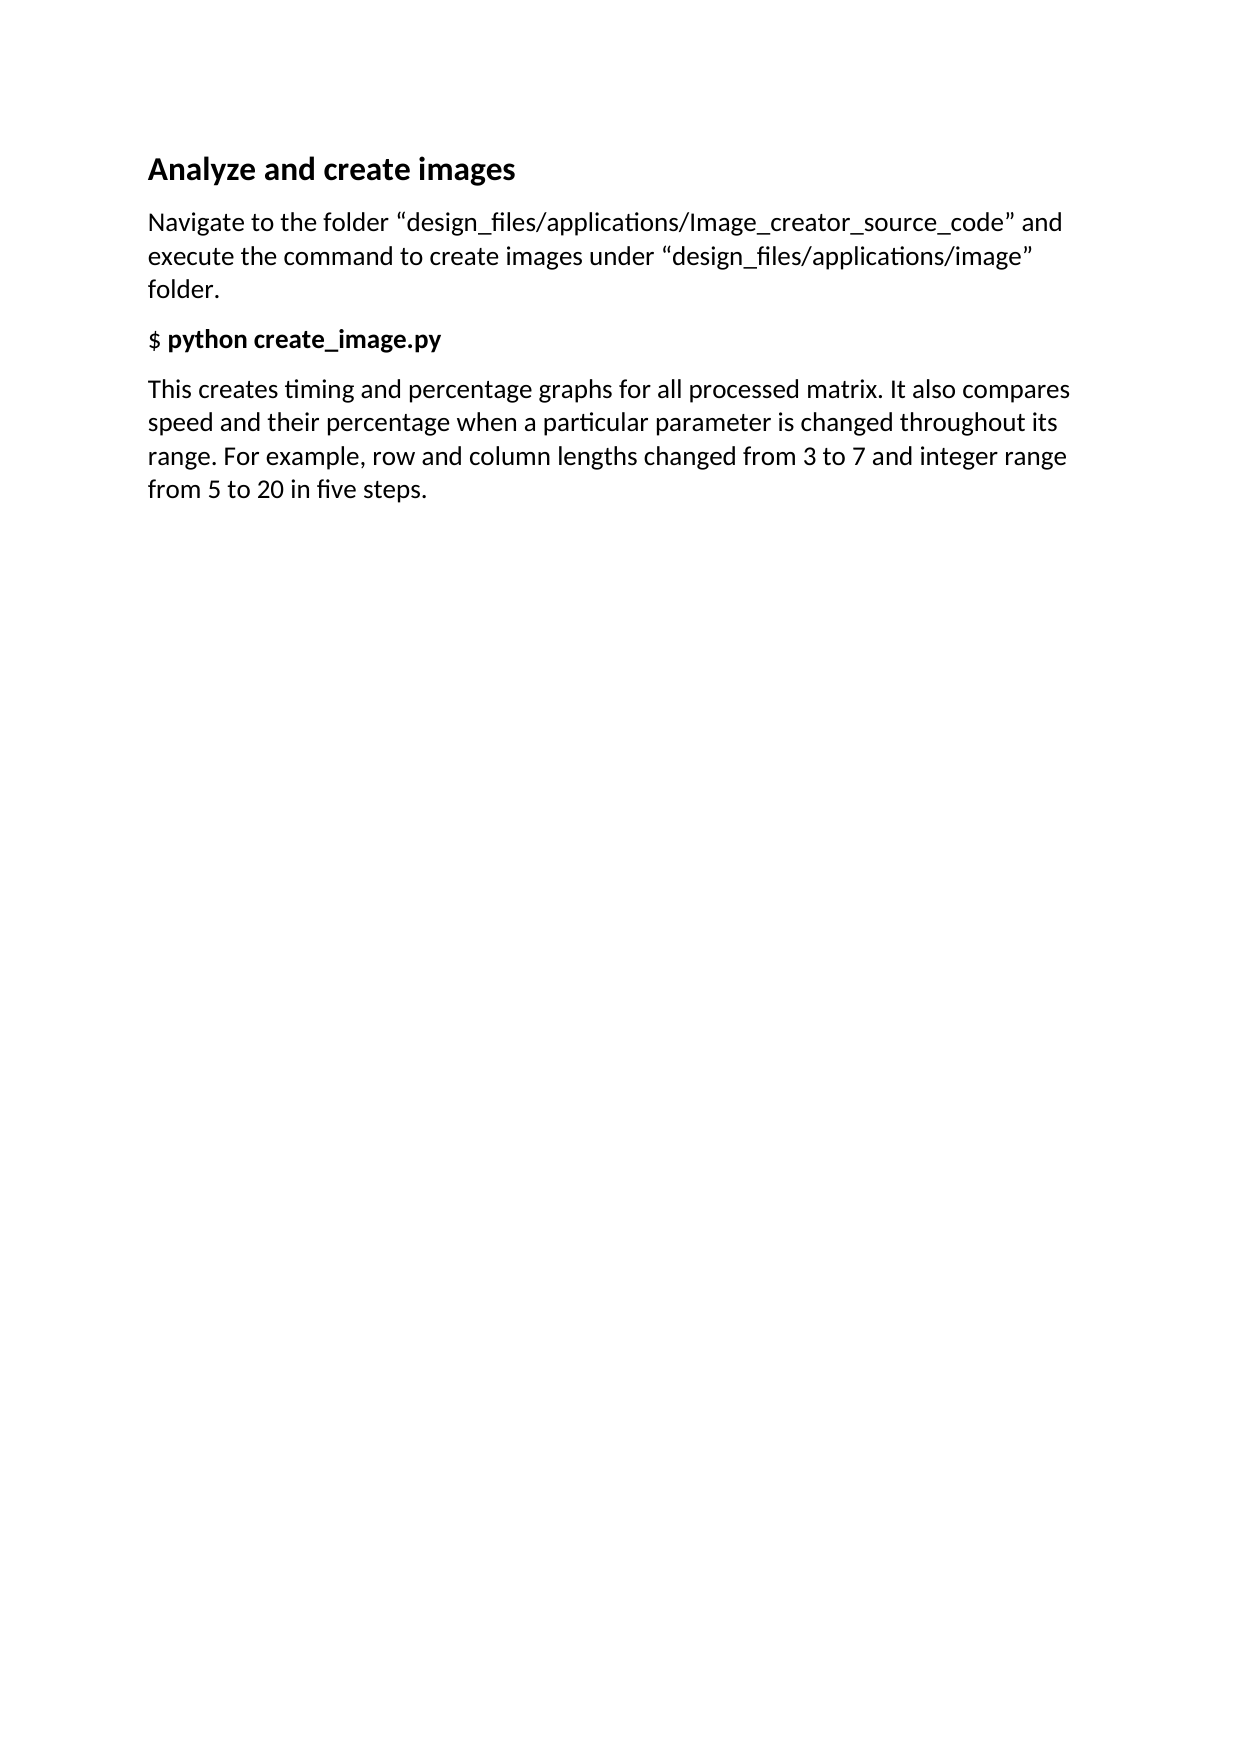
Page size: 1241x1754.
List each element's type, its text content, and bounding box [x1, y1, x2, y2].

list This creates timing and percentage graphs for all processed matrix. It also compares speed and their percentage when a particular parameter is changed throughout its range. For example, row and column lengths changed from 3 to 7 and integer range from 5 to 20 in five steps. [148, 372, 1093, 505]
list Navigate to the folder “design_files/applications/Image_creator_source_code” and execute the command to create images under “design_files/applications/image” folder. [148, 205, 1093, 305]
text Analyze and create images [148, 148, 1093, 188]
list $ python create_image.py [148, 322, 1093, 355]
